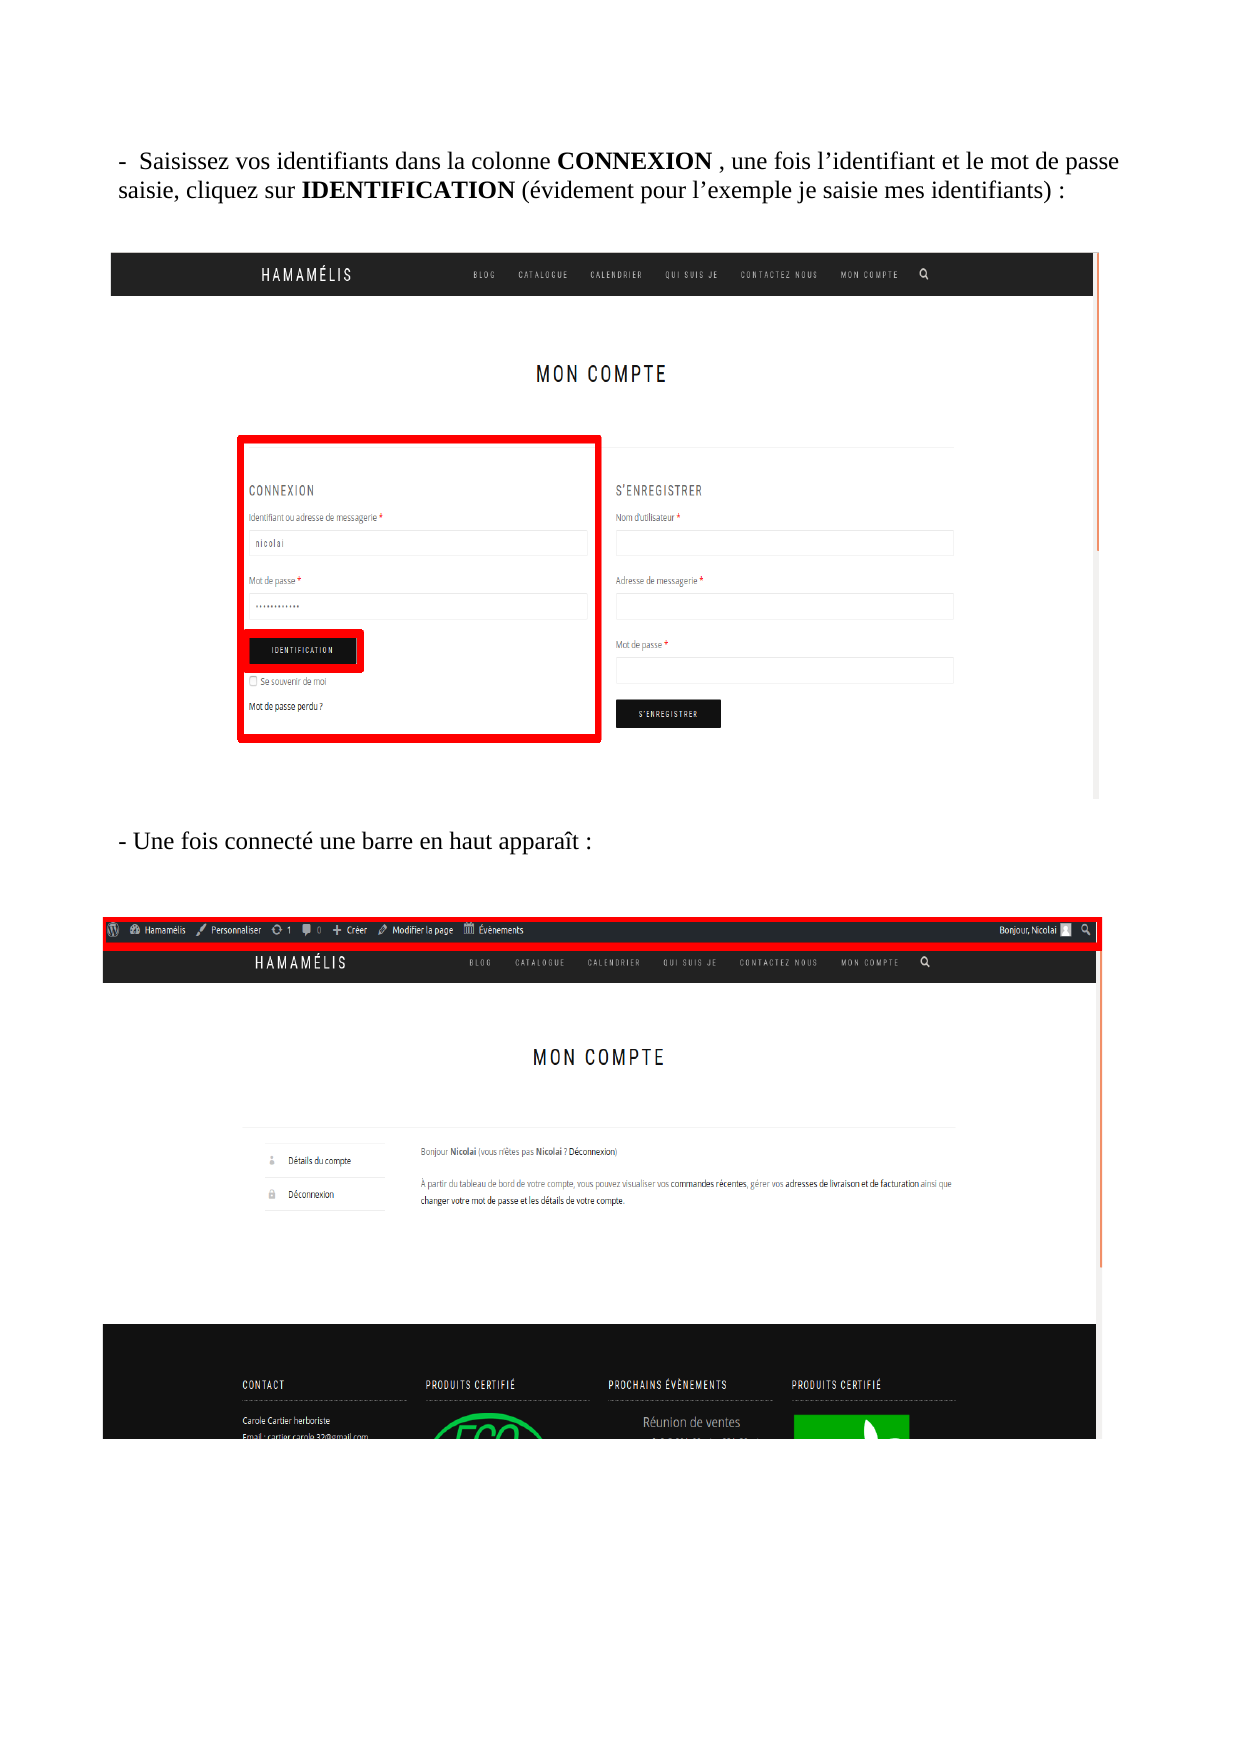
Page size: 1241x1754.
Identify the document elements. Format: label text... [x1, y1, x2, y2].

picture [110, 252, 1099, 799]
picture [102, 917, 1103, 1439]
text - Une fois connecté une barre en haut apparaît : [118, 826, 1122, 855]
text - Saisissez vos identifiants dans la colonne CONNEXION , une fois l’identifiant et le mot de passe saisie, cliquez sur IDENTIFICATION (évidement pour l’exemple je saisie mes identifiants) : [118, 146, 1122, 204]
